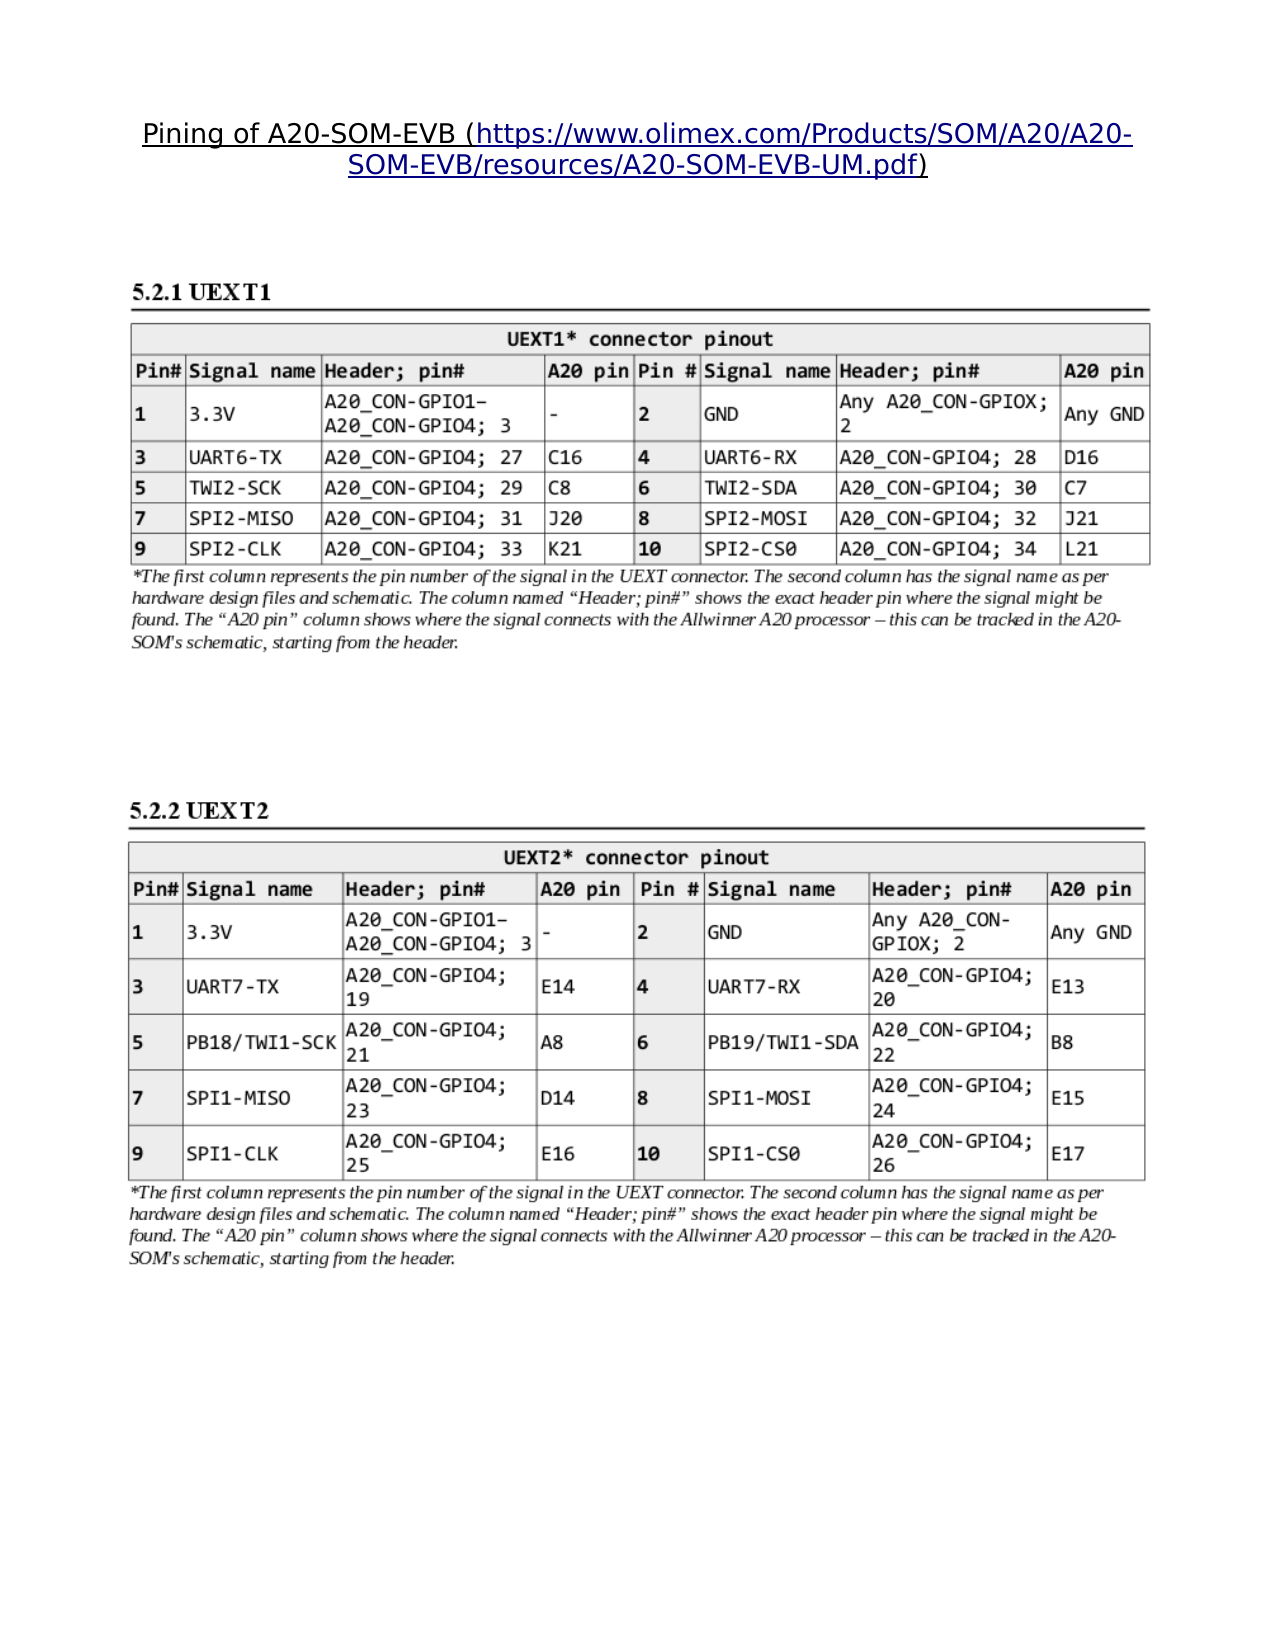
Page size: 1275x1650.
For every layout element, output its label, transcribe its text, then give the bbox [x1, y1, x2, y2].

text Pining of A20-SOM-EVB (https://www.olimex.com/Products/SOM/A20/A20-SOM-EVB/resources/A20-SOM-EVB-UM.pdf) [118, 118, 1157, 181]
picture [118, 791, 1157, 1277]
picture [118, 271, 1157, 665]
